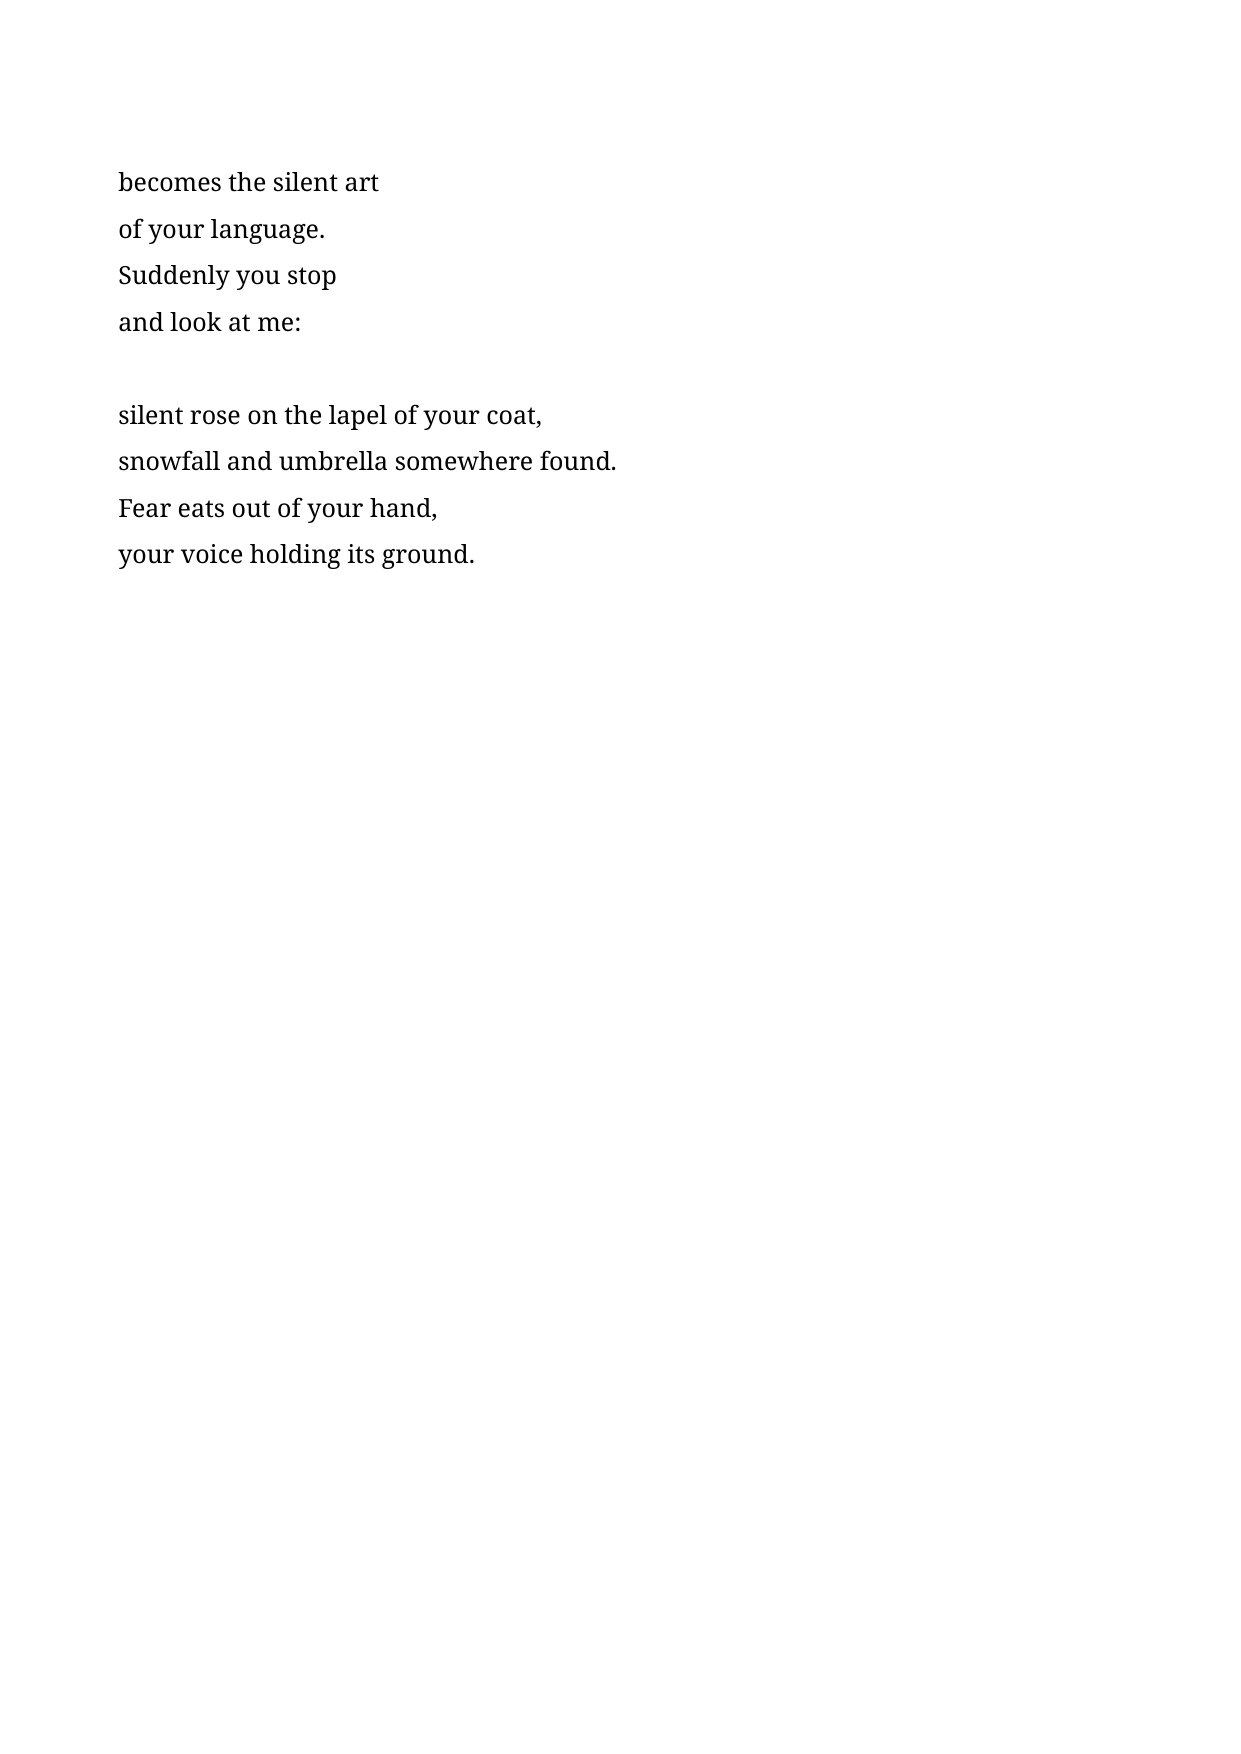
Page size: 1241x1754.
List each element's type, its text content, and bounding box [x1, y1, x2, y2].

text Suddenly you stop [118, 258, 1122, 292]
text and look at me: [118, 304, 1122, 338]
text becomes the silent art [118, 165, 1122, 199]
text your voice holding its ground. [118, 537, 1122, 571]
text silent rose on the lapel of your coat, [118, 397, 1122, 432]
text snowfall and umbrella somewhere found. [118, 444, 1122, 478]
text Fear eats out of your hand, [118, 491, 1122, 525]
text of your language. [118, 211, 1122, 245]
